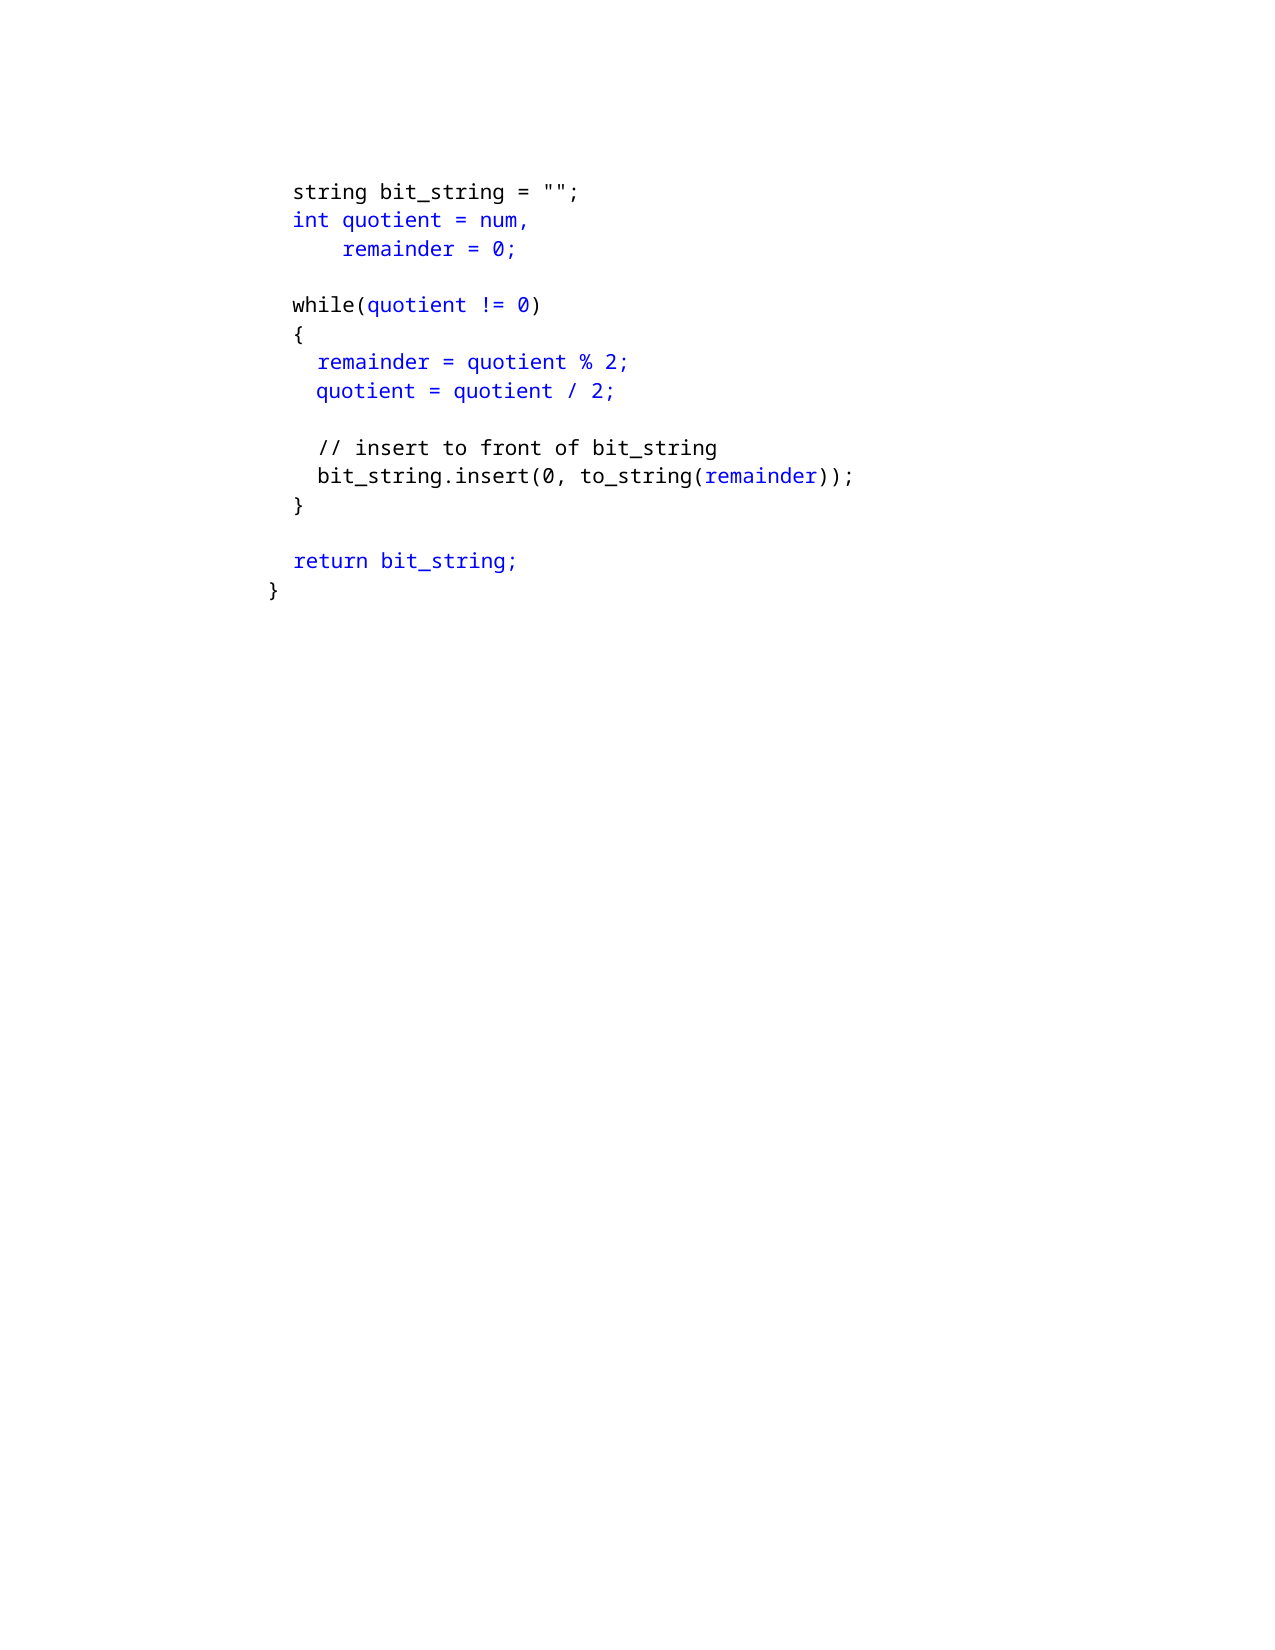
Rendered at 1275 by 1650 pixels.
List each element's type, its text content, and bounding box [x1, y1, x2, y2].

list { [156, 319, 1157, 347]
list string bit_string = ""; [156, 177, 1157, 205]
list } [156, 490, 1157, 518]
list int quotient = num, [156, 205, 1157, 234]
list // insert to front of bit_string [156, 433, 1157, 461]
list } [156, 575, 1157, 603]
list bit_string.insert(0, to_string(remainder)); [156, 461, 1157, 490]
list remainder = quotient % 2; [156, 347, 1157, 376]
list while(quotient != 0) [156, 291, 1157, 319]
list return bit_string; [231, 547, 1157, 575]
text quotient = quotient / 2; [118, 376, 1157, 404]
list remainder = 0; [156, 234, 1157, 262]
